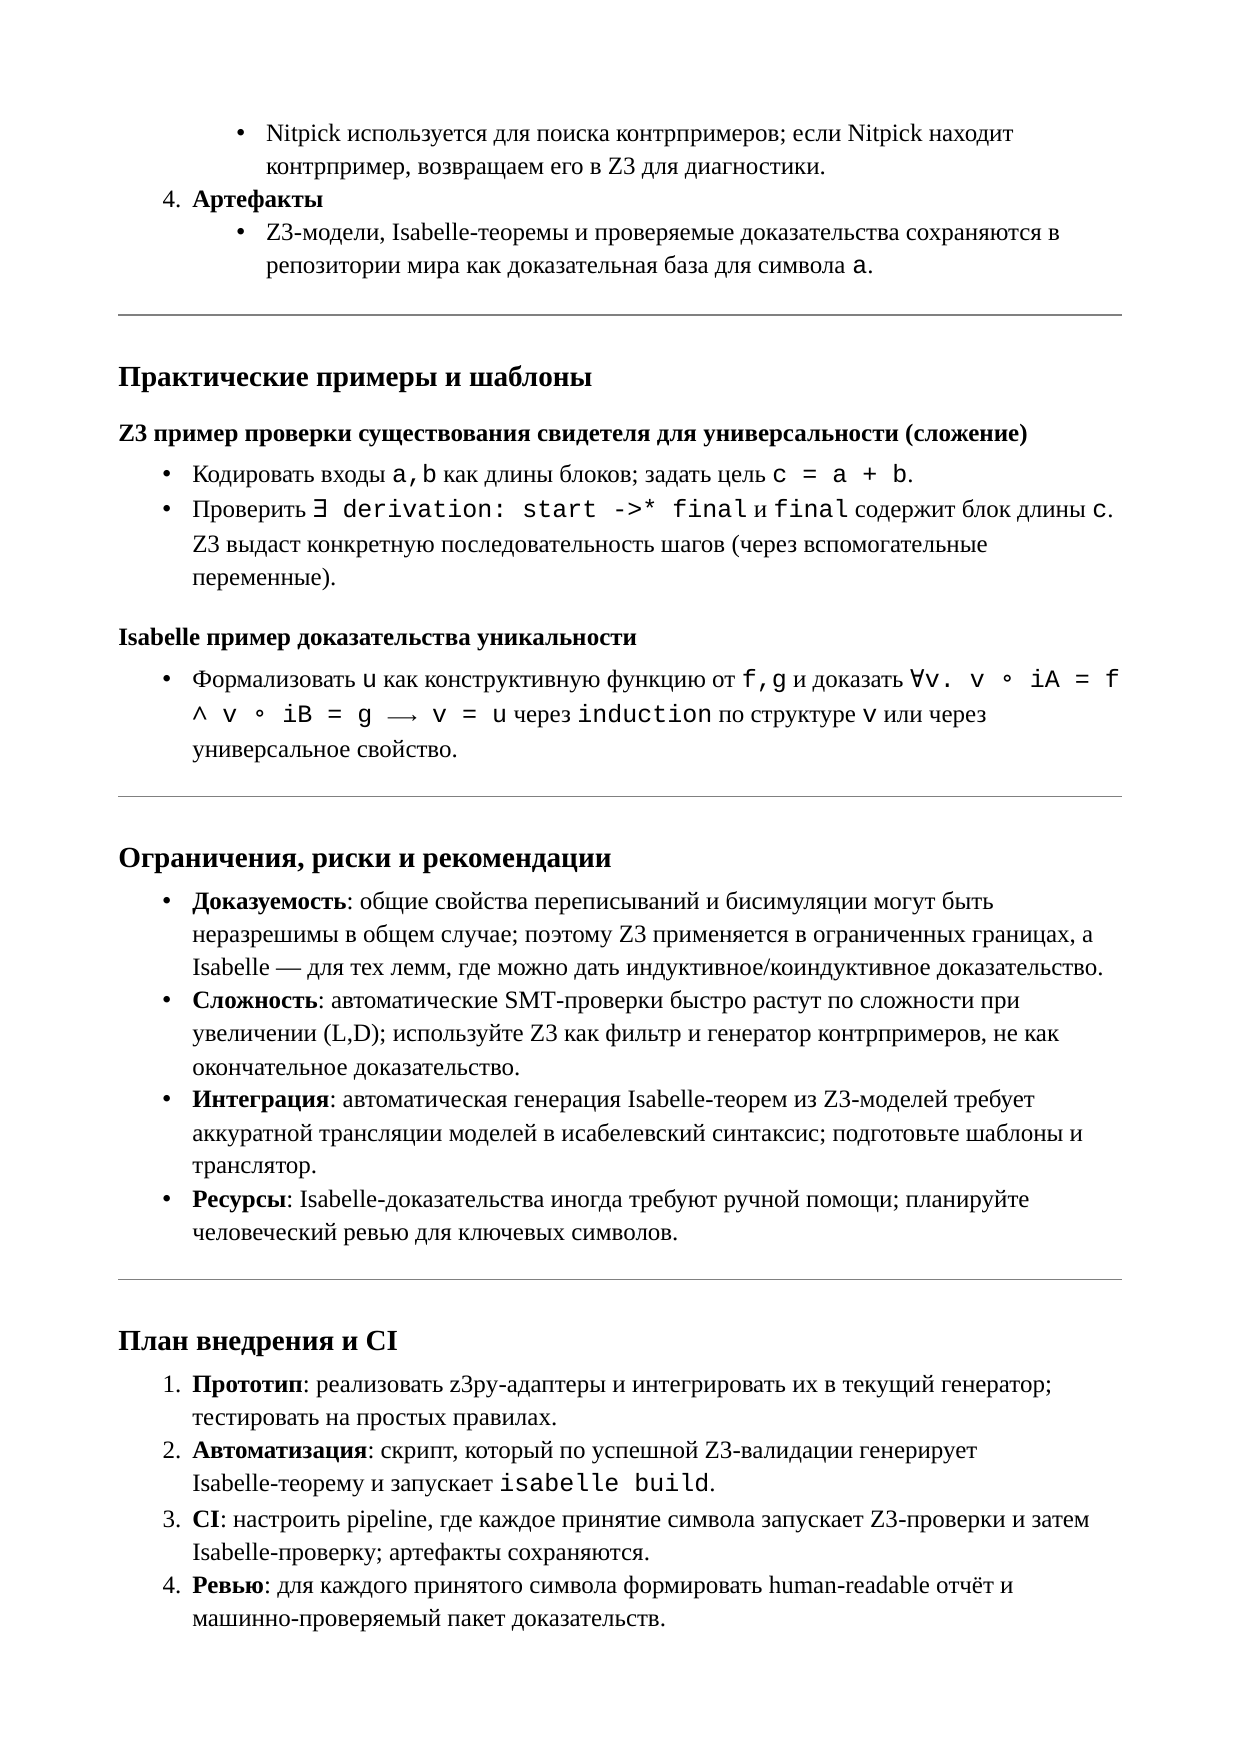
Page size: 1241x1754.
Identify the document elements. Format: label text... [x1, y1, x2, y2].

subtitle Z3 пример проверки существования свидетеля для универсальности (сложение) [118, 418, 1122, 446]
subtitle Ограничения, риски и рекомендации [118, 840, 1122, 874]
list Артефакты [162, 184, 1122, 213]
subtitle Практические примеры и шаблоны [118, 359, 1122, 393]
list Z3‑модели, Isabelle‑теоремы и проверяемые доказательства сохраняются в репозитории мира как доказательная база для символа a. [236, 217, 1122, 281]
list CI: настроить pipeline, где каждое принятие символа запускает Z3‑проверки и затем Isabelle‑проверку; артефакты сохраняются. [162, 1504, 1122, 1565]
list Интеграция: автоматическая генерация Isabelle‑теорем из Z3‑моделей требует аккуратной трансляции моделей в исабелевский синтаксис; подготовьте шаблоны и транслятор. [162, 1084, 1122, 1179]
list Доказуемость: общие свойства переписываний и бисимуляции могут быть неразрешимы в общем случае; поэтому Z3 применяется в ограниченных границах, а Isabelle — для тех лемм, где можно дать индуктивное/коиндуктивное доказательство. [162, 886, 1122, 981]
list Ревью: для каждого принятого символа формировать human‑readable отчёт и машинно‑проверяемый пакет доказательств. [162, 1570, 1122, 1631]
list Кодировать входы a,b как длины блоков; задать цель c = a + b. [162, 459, 1122, 490]
subtitle Isabelle пример доказательства уникальности [118, 622, 1122, 651]
list Формализовать u как конструктивную функцию от f,g и доказать ∀v. v ∘ iA = f ∧ v ∘ iB = g ⟶ v = u через induction по структуре v или через универсальное свойство. [162, 664, 1122, 763]
list Сложность: автоматические SMT‑проверки быстро растут по сложности при увеличении (L,D); используйте Z3 как фильтр и генератор контрпримеров, не как окончательное доказательство. [162, 986, 1122, 1080]
list Nitpick используется для поиска контрпримеров; если Nitpick находит контрпример, возвращаем его в Z3 для диагностики. [236, 118, 1122, 180]
list Прототип: реализовать z3py‑адаптеры и интегрировать их в текущий генератор; тестировать на простых правилах. [162, 1369, 1122, 1431]
list Проверить ∃ derivation: start ->* final и final содержит блок длины c. Z3 выдаст конкретную последовательность шагов (через вспомогательные переменные). [162, 494, 1122, 591]
list Ресурсы: Isabelle‑доказательства иногда требуют ручной помощи; планируйте человеческий ревью для ключевых символов. [162, 1184, 1122, 1245]
list Автоматизация: скрипт, который по успешной Z3‑валидации генерирует Isabelle‑теорему и запускает isabelle build. [162, 1435, 1122, 1499]
subtitle План внедрения и CI [118, 1323, 1122, 1357]
